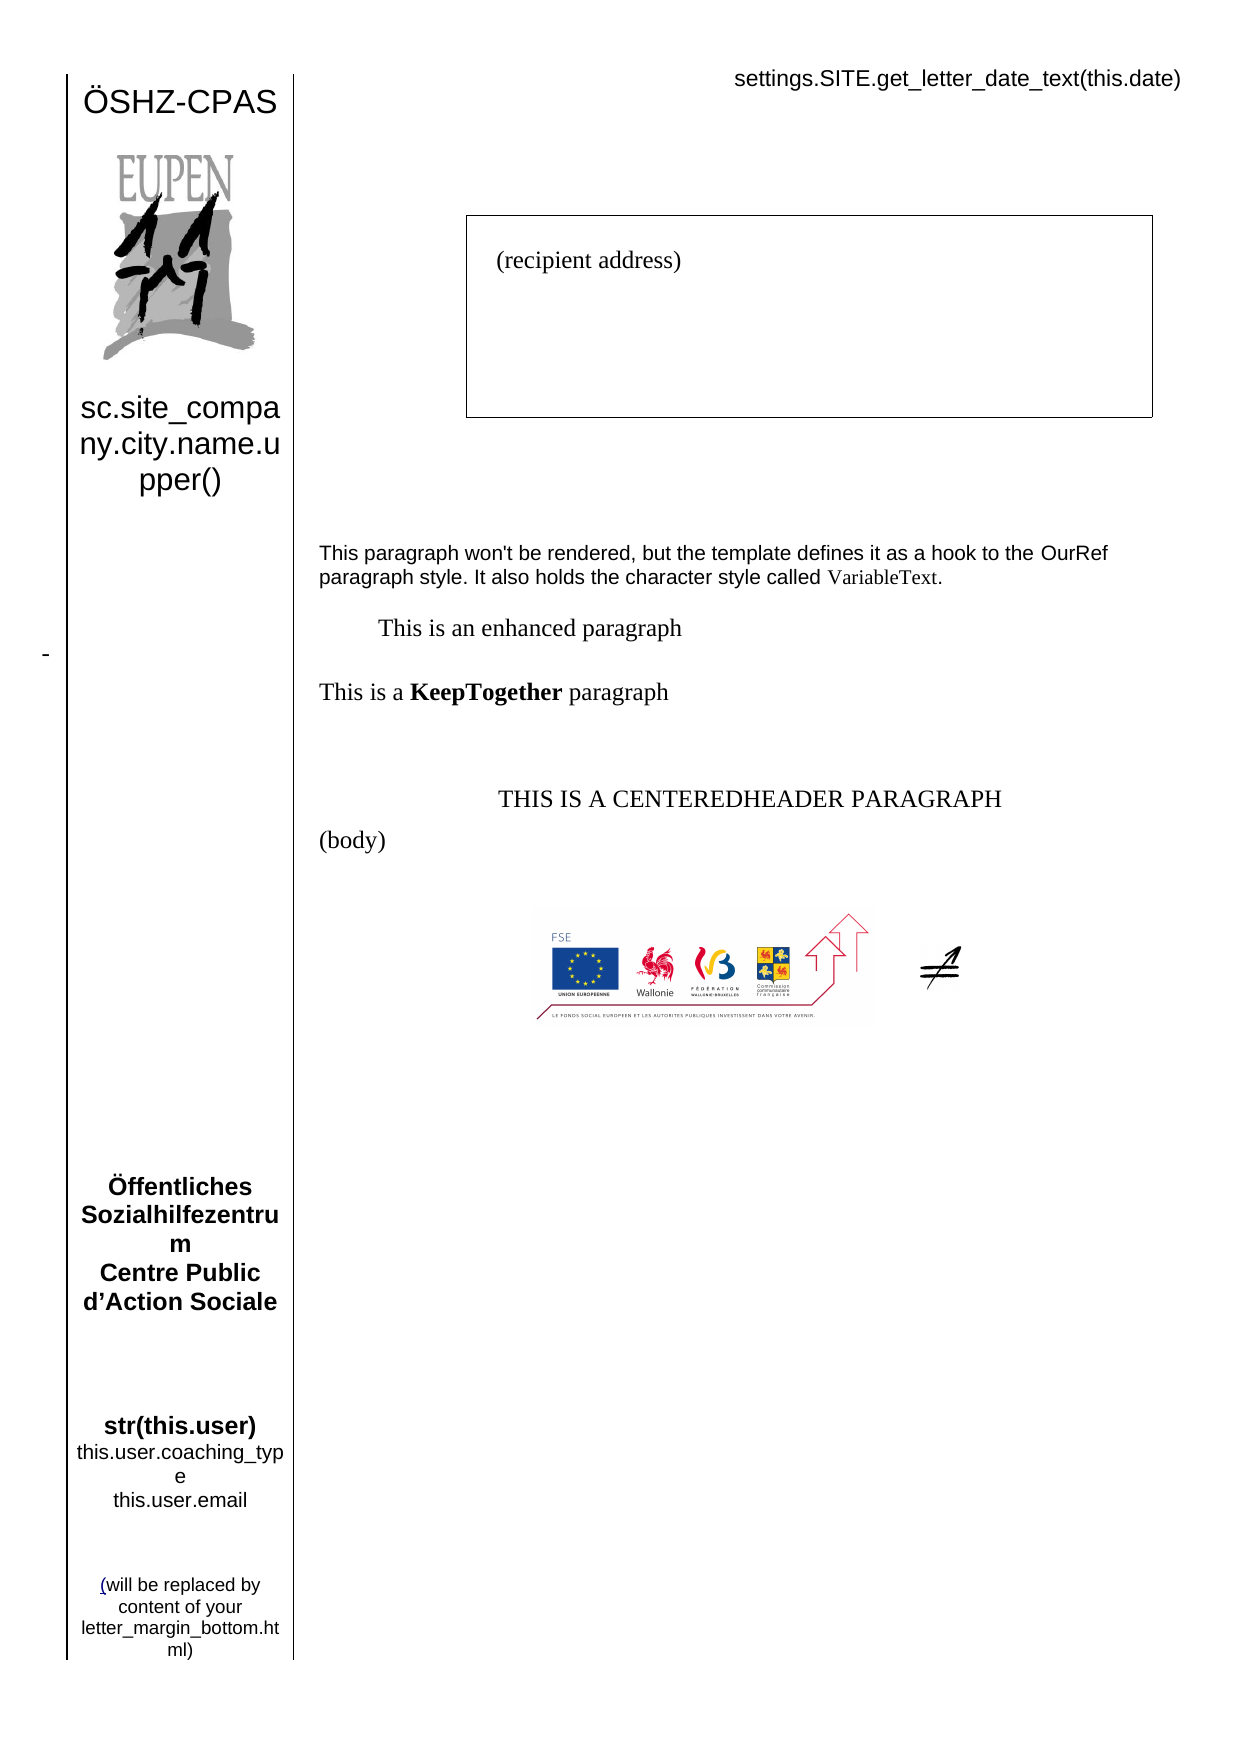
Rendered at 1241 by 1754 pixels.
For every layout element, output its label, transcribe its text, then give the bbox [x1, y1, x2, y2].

text (body) [319, 825, 1181, 854]
text This is a KeepTogether paragraph [319, 677, 1181, 706]
text sc.site_company.city.name.upper() [68, 381, 293, 497]
picture [103, 155, 257, 361]
text (recipient address) [467, 216, 1152, 417]
text This paragraph won't be rendered, but the template defines it as a hook to the OurRef paragraph style. It also holds the character style called VariableText. [319, 541, 1181, 589]
text This is a CenteredHeader paragraph [319, 784, 1181, 813]
text - [41, 638, 59, 667]
text Öffentliches Sozialhilfezentrum Centre Public d’Action Sociale [76, 1172, 285, 1344]
text ÖSHZ-CPAS [68, 74, 293, 121]
text (will be replaced by content of your letter_margin_bottom.html) [76, 1574, 284, 1660]
text settings.SITE.get_letter_date_text(this.date) [319, 65, 1181, 91]
text This is an enhanced paragraph [378, 613, 1122, 642]
text str(this.user) this.user.coaching_type this.user.email [76, 1411, 284, 1512]
